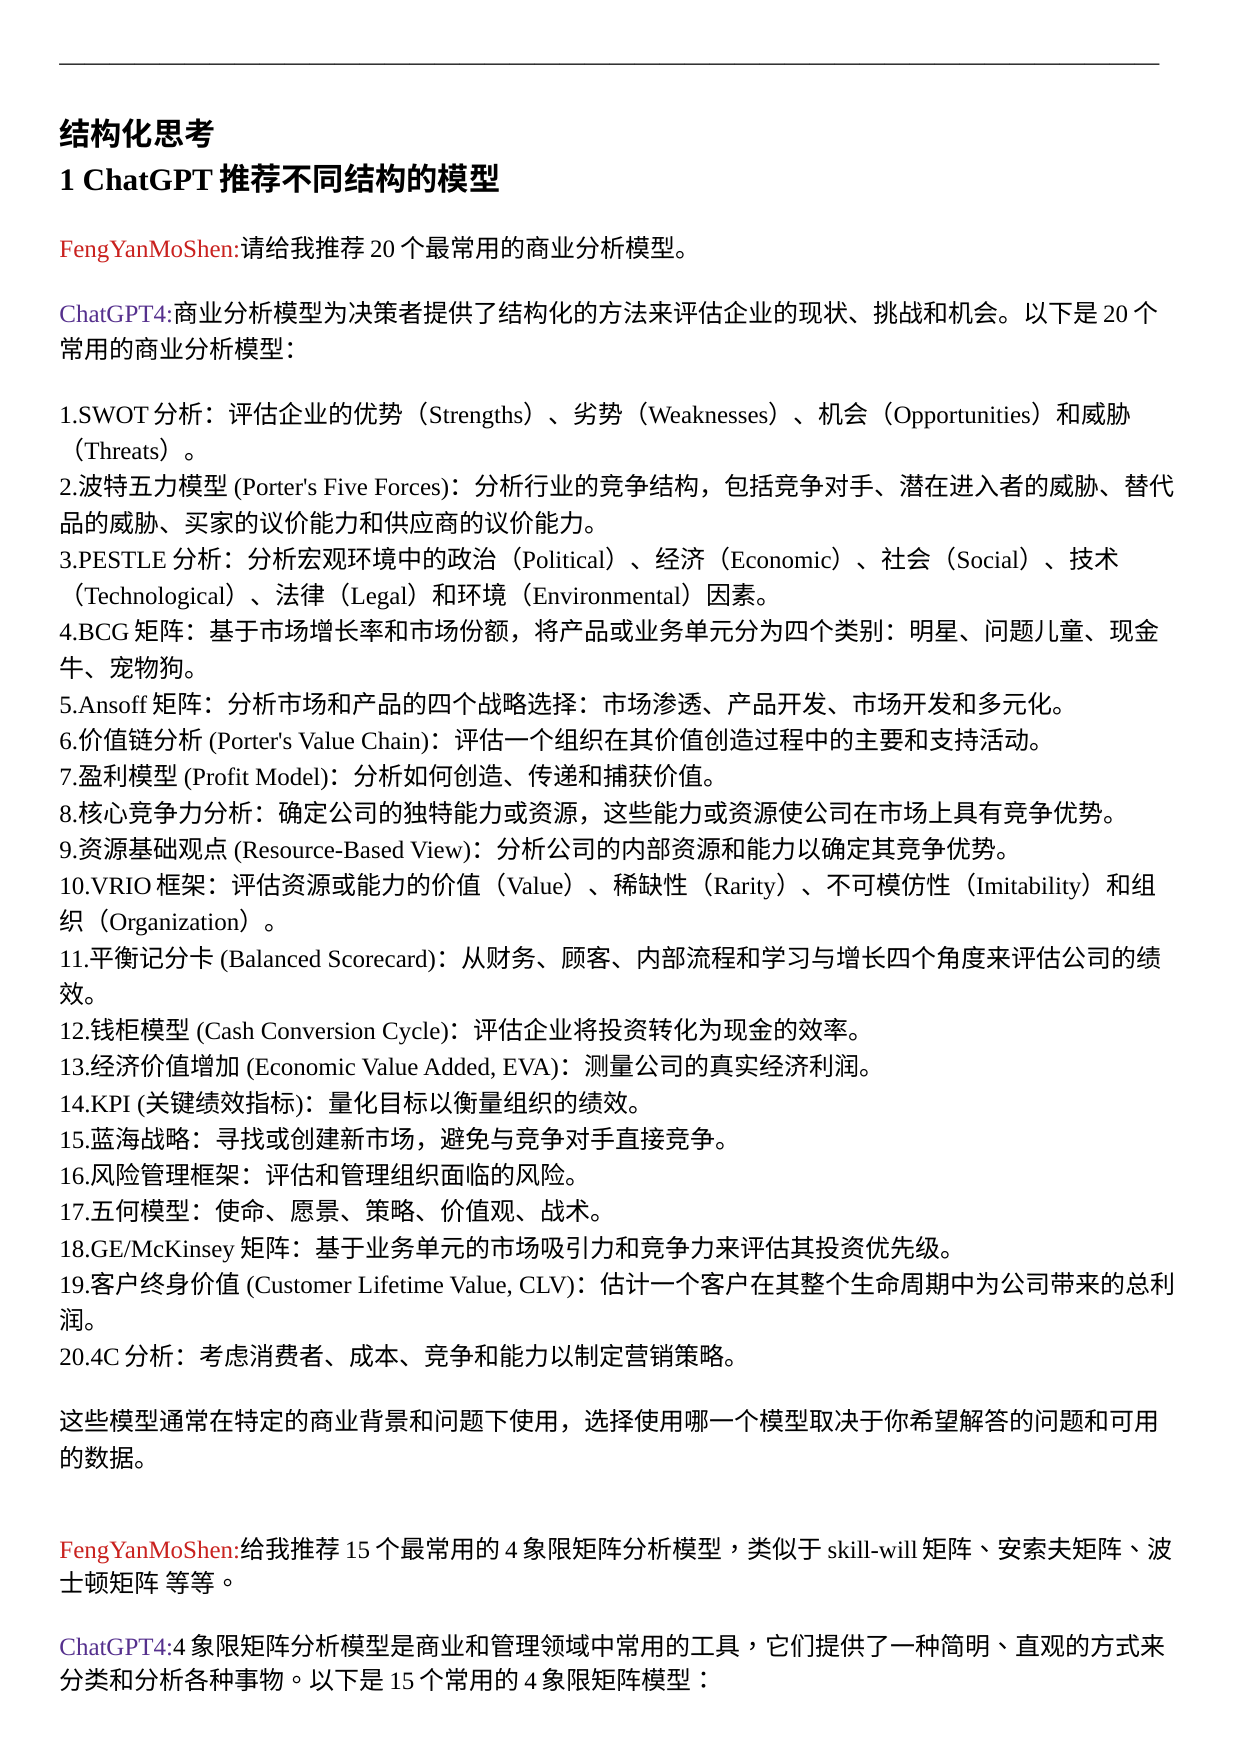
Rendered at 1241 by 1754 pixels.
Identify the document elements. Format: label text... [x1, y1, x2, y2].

text 12.钱柜模型 (Cash Conversion Cycle)：评估企业将投资转化为现金的效率。 [59, 1011, 1181, 1047]
text 这些模型通常在特定的商业背景和问题下使用，选择使用哪一个模型取决于你希望解答的问题和可用的数据。 [59, 1402, 1181, 1474]
text 2.波特五力模型 (Porter's Five Forces)：分析行业的竞争结构，包括竞争对手、潜在进入者的威胁、替代品的威胁、买家的议价能力和供应商的议价能力。 [59, 467, 1181, 539]
text 16.风险管理框架：评估和管理组织面临的风险。 [59, 1156, 1181, 1192]
text 19.客户终身价值 (Customer Lifetime Value, CLV)：估计一个客户在其整个生命周期中为公司带来的总利润。 [59, 1264, 1181, 1337]
text 17.五何模型：使命、愿景、策略、价值观、战术。 [59, 1192, 1181, 1228]
text ———————————————————————————————————————————— [59, 47, 1181, 76]
text 10.VRIO框架：评估资源或能力的价值（Value）、稀缺性（Rarity）、不可模仿性（Imitability）和组织（Organization）。 [59, 866, 1181, 938]
text FengYanMoShen:请给我推荐20个最常用的商业分析模型。 [59, 228, 1181, 264]
text 14.KPI (关键绩效指标)：量化目标以衡量组织的绩效。 [59, 1083, 1181, 1119]
text 7.盈利模型 (Profit Model)：分析如何创造、传递和捕获价值。 [59, 757, 1181, 793]
text ChatGPT4:4象限矩阵分析模型是商业和管理领域中常用的工具，它们提供了一种简明、直观的方式来分类和分析各种事物。以下是15个常用的4象限矩阵模型： [59, 1629, 1181, 1697]
text 11.平衡记分卡 (Balanced Scorecard)：从财务、顾客、内部流程和学习与增长四个角度来评估公司的绩效。 [59, 938, 1181, 1011]
text 13.经济价值增加 (Economic Value Added, EVA)：测量公司的真实经济利润。 [59, 1047, 1181, 1083]
text ChatGPT4:商业分析模型为决策者提供了结构化的方法来评估企业的现状、挑战和机会。以下是20个常用的商业分析模型： [59, 293, 1181, 366]
text 结构化思考 [59, 109, 1181, 154]
text 18.GE/McKinsey矩阵：基于业务单元的市场吸引力和竞争力来评估其投资优先级。 [59, 1228, 1181, 1264]
text 5.Ansoff矩阵：分析市场和产品的四个战略选择：市场渗透、产品开发、市场开发和多元化。 [59, 684, 1181, 721]
text 9.资源基础观点 (Resource-Based View)：分析公司的内部资源和能力以确定其竞争优势。 [59, 829, 1181, 866]
text 3.PESTLE分析：分析宏观环境中的政治（Political）、经济（Economic）、社会（Social）、技术（Technological）、法律（Legal）和环境（Environmental）因素。 [59, 539, 1181, 612]
text 15.蓝海战略：寻找或创建新市场，避免与竞争对手直接竞争。 [59, 1119, 1181, 1156]
text 20.4C分析：考虑消费者、成本、竞争和能力以制定营销策略。 [59, 1337, 1181, 1373]
text FengYanMoShen:给我推荐15个最常用的4象限矩阵分析模型，类似于skill-will矩阵、安索夫矩阵、波士顿矩阵 等等。 [59, 1532, 1181, 1600]
text 6.价值链分析 (Porter's Value Chain)：评估一个组织在其价值创造过程中的主要和支持活动。 [59, 721, 1181, 757]
text 1.SWOT分析：评估企业的优势（Strengths）、劣势（Weaknesses）、机会（Opportunities）和威胁（Threats）。 [59, 394, 1181, 467]
text 1 ChatGPT推荐不同结构的模型 [59, 154, 1181, 199]
text 8.核心竞争力分析：确定公司的独特能力或资源，这些能力或资源使公司在市场上具有竞争优势。 [59, 793, 1181, 829]
text 4.BCG矩阵：基于市场增长率和市场份额，将产品或业务单元分为四个类别：明星、问题儿童、现金牛、宠物狗。 [59, 612, 1181, 684]
